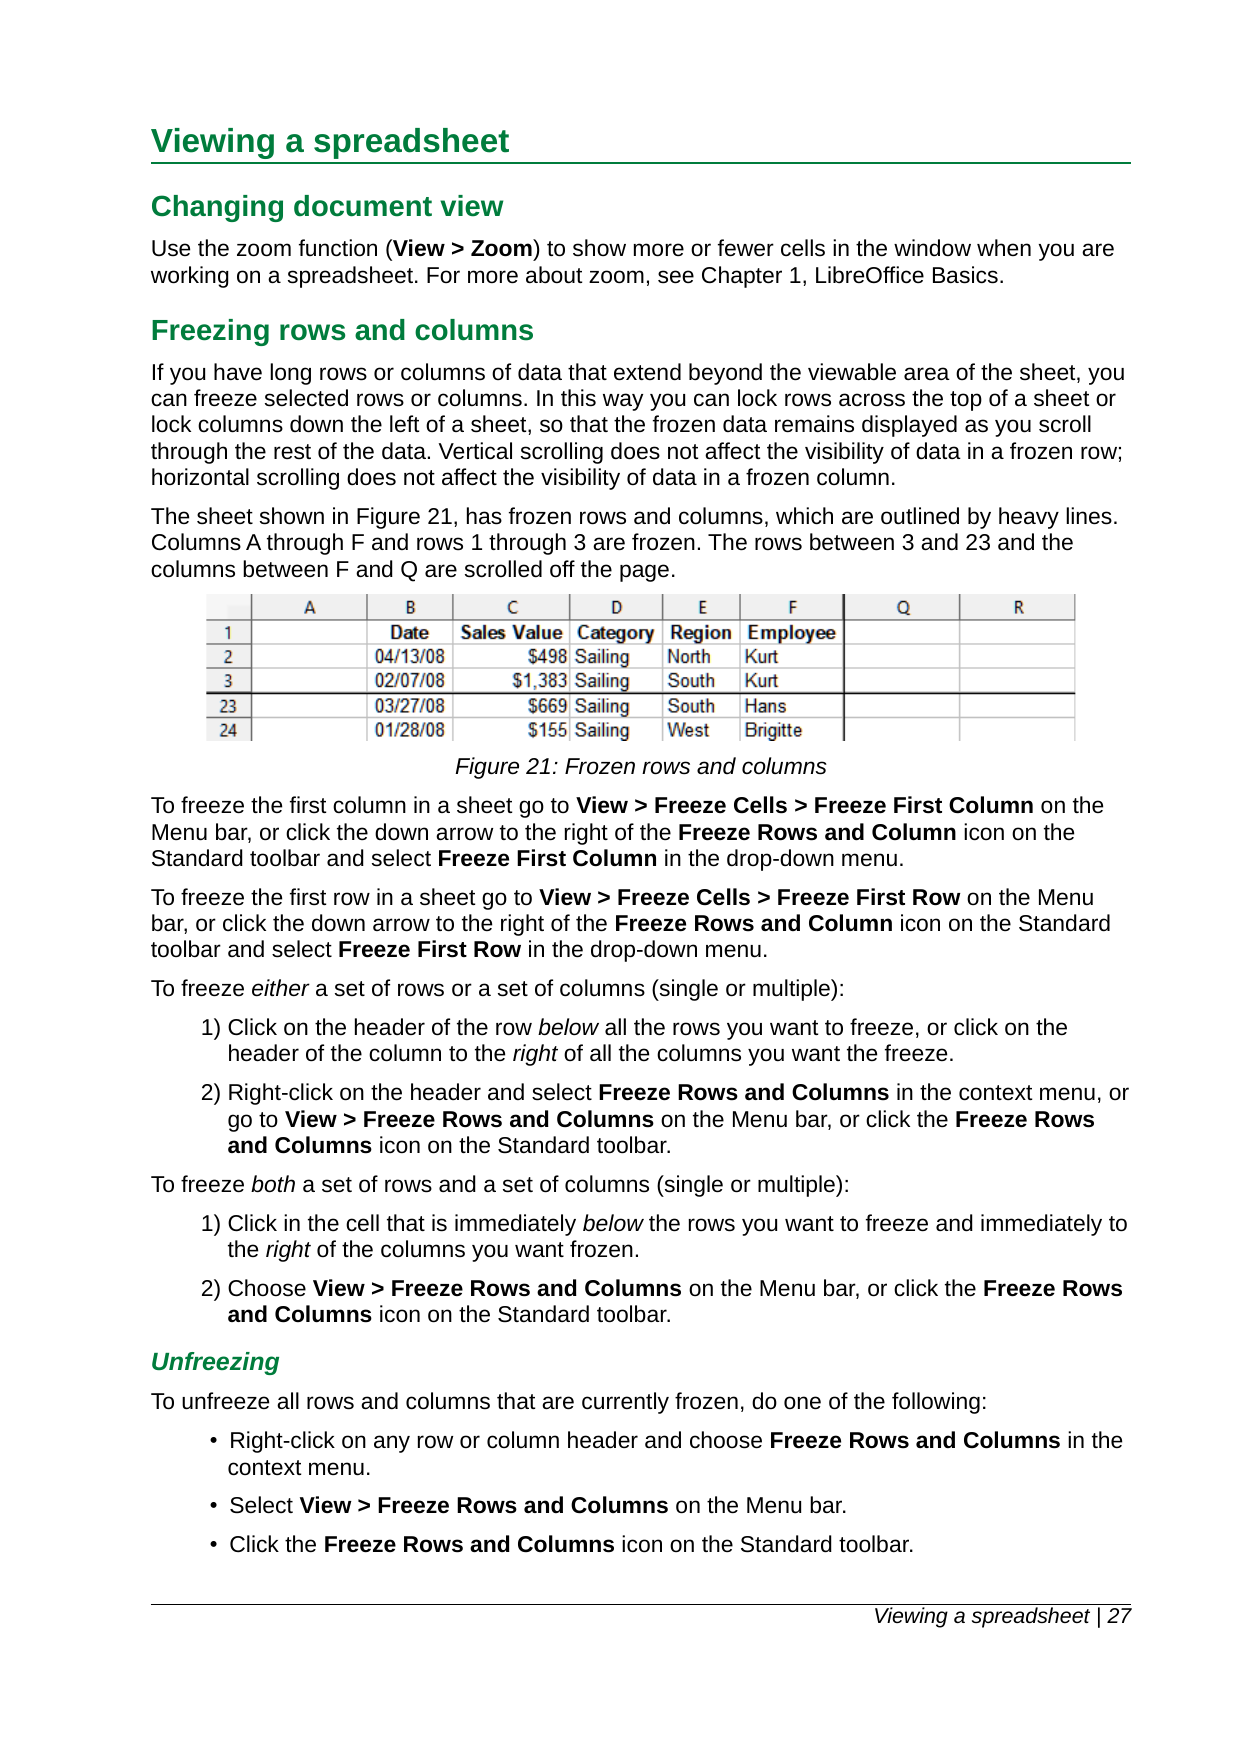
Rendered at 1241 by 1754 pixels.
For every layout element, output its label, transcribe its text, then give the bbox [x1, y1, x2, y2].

text To freeze the first column in a sheet go to View > Freeze Cells > Freeze First Column on the Menu bar, or click the down arrow to the right of the Freeze Rows and Column icon on the Standard toolbar and select Freeze First Column in the drop-down menu. [151, 792, 1131, 871]
list Click in the cell that is immediately below the rows you want to freeze and immediately to the right of the columns you want frozen. [227, 1210, 1131, 1262]
picture [206, 594, 1076, 741]
list Right-click on the header and select Freeze Rows and Columns in the context menu, or go to View > Freeze Rows and Columns on the Menu bar, or click the Freeze Rows and Columns icon on the Standard toolbar. [227, 1079, 1131, 1158]
subtitle Unfreezing [151, 1347, 1131, 1376]
text The sheet shown in Figure 21, has frozen rows and columns, which are outlined by heavy lines. Columns A through F and rows 1 through 3 are frozen. The rows between 3 and 23 and the columns between F and Q are scrolled off the page. [151, 503, 1131, 582]
text Use the zoom function (View > Zoom) to show more or fewer cells in the window when you are working on a spreadsheet. For more about zoom, see Chapter 1, LibreOffice Basics. [151, 235, 1131, 288]
list Choose View > Freeze Rows and Columns on the Menu bar, or click the Freeze Rows and Columns icon on the Standard toolbar. [227, 1275, 1131, 1328]
list To freeze either a set of rows or a set of columns (single or multiple): [151, 975, 1131, 1002]
list To freeze both a set of rows and a set of columns (single or multiple): [151, 1171, 1131, 1197]
list Click the Freeze Rows and Columns icon on the Standard toolbar. [209, 1531, 1131, 1557]
list To unfreeze all rows and columns that are currently frozen, do one of the following: [151, 1388, 1131, 1414]
list Select View > Freeze Rows and Columns on the Menu bar. [209, 1492, 1131, 1519]
list Right-click on any row or column header and choose Freeze Rows and Columns in the context menu. [209, 1427, 1131, 1480]
text Figure 21: Frozen rows and columns [206, 753, 1076, 780]
text If you have long rows or columns of data that extend beyond the viewable area of the sheet, you can freeze selected rows or columns. In this way you can lock rows across the top of a sheet or lock columns down the left of a sheet, so that the frozen data remains displayed as you scroll through the rest of the data. Vertical scrolling does not affect the visibility of data in a frozen row; horizontal scrolling does not affect the visibility of data in a frozen column. [151, 359, 1131, 490]
list Click on the header of the row below all the rows you want to freeze, or click on the header of the column to the right of all the columns you want the freeze. [227, 1014, 1131, 1067]
text To freeze the first row in a sheet go to View > Freeze Cells > Freeze First Row on the Menu bar, or click the down arrow to the right of the Freeze Rows and Column icon on the Standard toolbar and select Freeze First Row in the drop-down menu. [151, 884, 1131, 963]
subtitle Viewing a spreadsheet [151, 121, 1131, 162]
subtitle Changing document view [151, 189, 1131, 223]
subtitle Freezing rows and columns [151, 313, 1131, 346]
